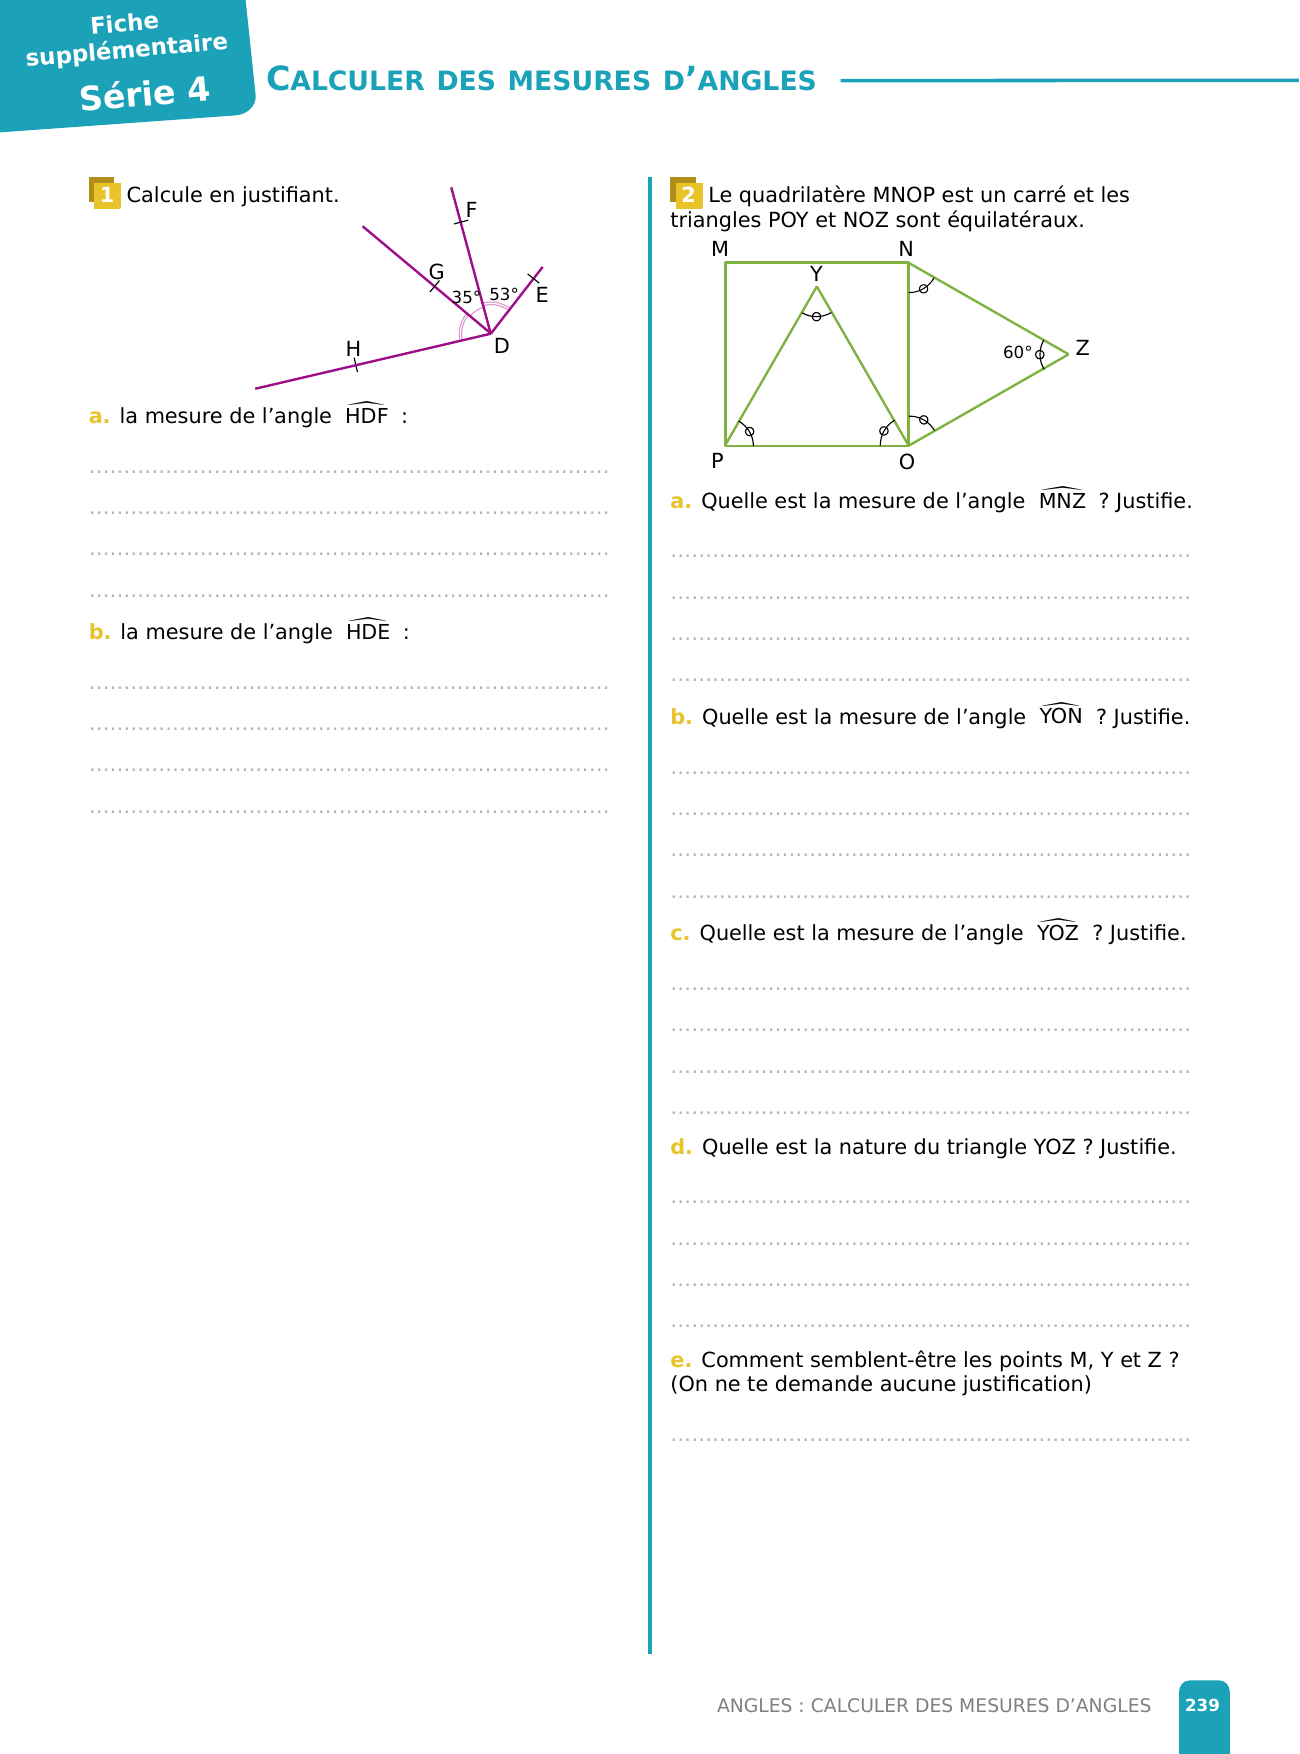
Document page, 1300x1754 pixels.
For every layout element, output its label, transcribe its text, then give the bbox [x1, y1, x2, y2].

list ………………………………………………………………… [88, 564, 629, 606]
list ………………………………………………………………… [670, 607, 1211, 649]
list ………………………………………………………………… [670, 782, 1211, 824]
list ………………………………………………………………… [670, 566, 1211, 607]
list Comment semblent-être les points M, Y et Z ? (On ne te demande aucune justification) [670, 1348, 1211, 1396]
list Quelle est la mesure de l’angle ? Justifie. [670, 486, 1211, 513]
list ………………………………………………………………… [88, 440, 629, 481]
list Quelle est la mesure de l’angle ? Justifie. [670, 702, 1211, 729]
list ………………………………………………………………… [88, 481, 629, 523]
list ………………………………………………………………… [670, 1082, 1211, 1123]
list ………………………………………………………………… [88, 523, 629, 564]
list ………………………………………………………………… [670, 1408, 1211, 1449]
list ………………………………………………………………… [670, 741, 1211, 782]
list ………………………………………………………………… [670, 1171, 1211, 1212]
list Quelle est la mesure de l’angle ? Justifie. [670, 918, 1211, 946]
list ………………………………………………………………… [88, 697, 629, 739]
list ………………………………………………………………… [670, 1040, 1211, 1082]
subtitle Le quadrilatère MNOP est un carré et les triangles POY et NOZ sont équilatéraux. [670, 177, 1211, 232]
list ………………………………………………………………… [670, 1295, 1211, 1336]
list ………………………………………………………………… [88, 739, 629, 780]
list ………………………………………………………………… [670, 525, 1211, 566]
list ………………………………………………………………… [670, 1212, 1211, 1253]
list la mesure de l’angle : [88, 617, 629, 644]
list ………………………………………………………………… [670, 1253, 1211, 1295]
list ………………………………………………………………… [670, 824, 1211, 865]
list Quelle est la nature du triangle YOZ ? Justifie. [670, 1135, 1211, 1159]
list ………………………………………………………………… [670, 999, 1211, 1040]
list ………………………………………………………………… [88, 780, 629, 822]
subtitle Calcule en justifiant. [114, 177, 629, 208]
list ………………………………………………………………… [88, 656, 629, 697]
list la mesure de l’angle : [88, 401, 629, 428]
list ………………………………………………………………… [670, 865, 1211, 907]
list ………………………………………………………………… [670, 649, 1211, 690]
list ………………………………………………………………… [670, 957, 1211, 999]
